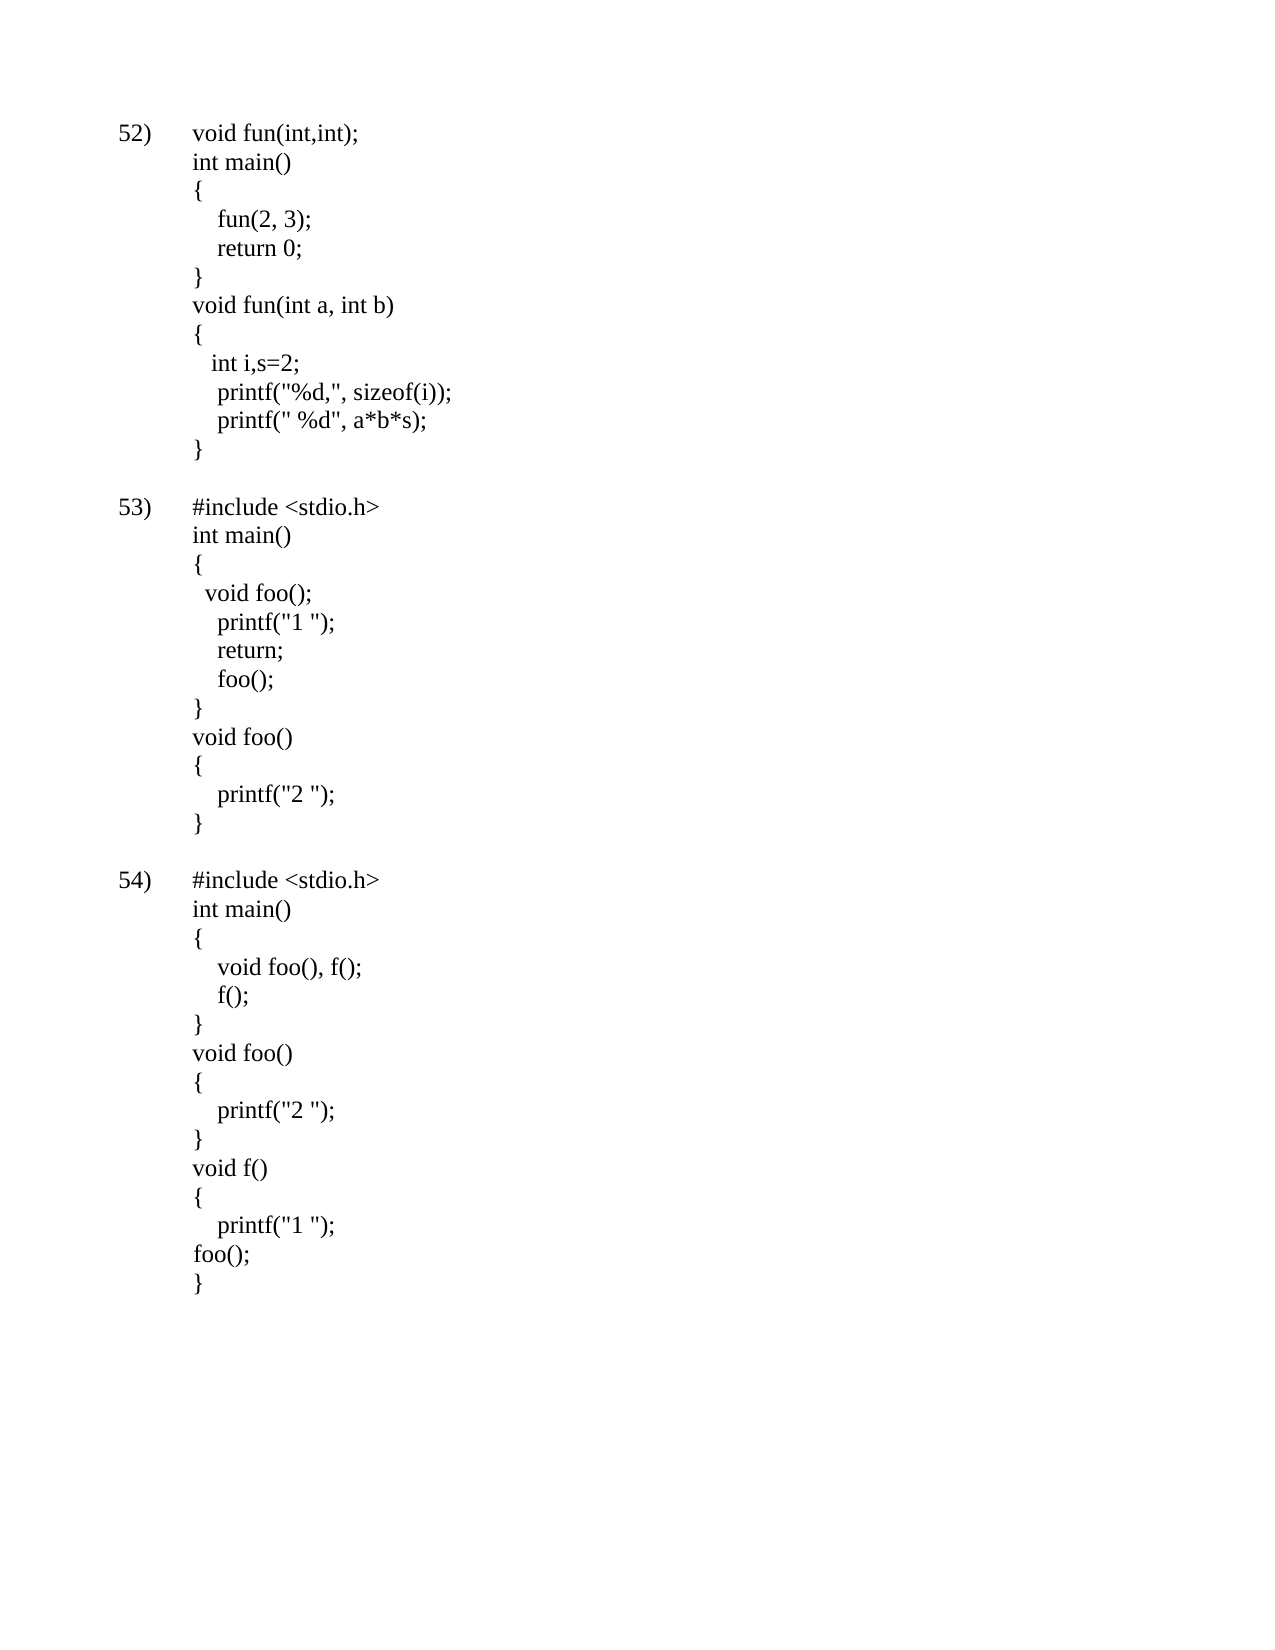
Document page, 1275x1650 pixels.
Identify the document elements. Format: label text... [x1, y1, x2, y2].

text } [118, 1124, 1157, 1153]
text } [118, 808, 1157, 837]
text void foo() [118, 1038, 1157, 1067]
text return 0; [118, 233, 1157, 262]
text { [118, 1182, 1157, 1211]
text void foo(), f(); [118, 952, 1157, 981]
text int i,s=2; [118, 348, 1157, 377]
text int main() [118, 521, 1157, 549]
text 54) #include <stdio.h> [118, 866, 1157, 894]
text } [118, 693, 1157, 722]
text { [118, 319, 1157, 348]
text } [118, 262, 1157, 291]
text } [118, 1009, 1157, 1038]
text foo(); [118, 664, 1157, 693]
text return; [118, 636, 1157, 664]
text void f() [118, 1153, 1157, 1182]
text { [118, 751, 1157, 779]
text void foo() [118, 722, 1157, 751]
text foo(); [118, 1239, 1157, 1268]
text 53) #include <stdio.h> [118, 492, 1157, 521]
text } [118, 1268, 1157, 1297]
text { [118, 1067, 1157, 1096]
text int main() [118, 894, 1157, 923]
text printf("1 "); [118, 607, 1157, 636]
text printf(" %d", a*b*s); [118, 406, 1157, 434]
text printf("%d,", sizeof(i)); [118, 377, 1157, 406]
text { [118, 923, 1157, 952]
text void foo(); [118, 578, 1157, 607]
text int main() [118, 147, 1157, 176]
text f(); [118, 981, 1157, 1009]
text fun(2, 3); [118, 204, 1157, 233]
text printf("2 "); [118, 779, 1157, 808]
text { [118, 549, 1157, 578]
text printf("1 "); [118, 1211, 1157, 1239]
text 52) void fun(int,int); [118, 118, 1157, 147]
text void fun(int a, int b) [118, 291, 1157, 319]
text { [118, 176, 1157, 204]
text printf("2 "); [118, 1096, 1157, 1124]
text } [118, 434, 1157, 463]
